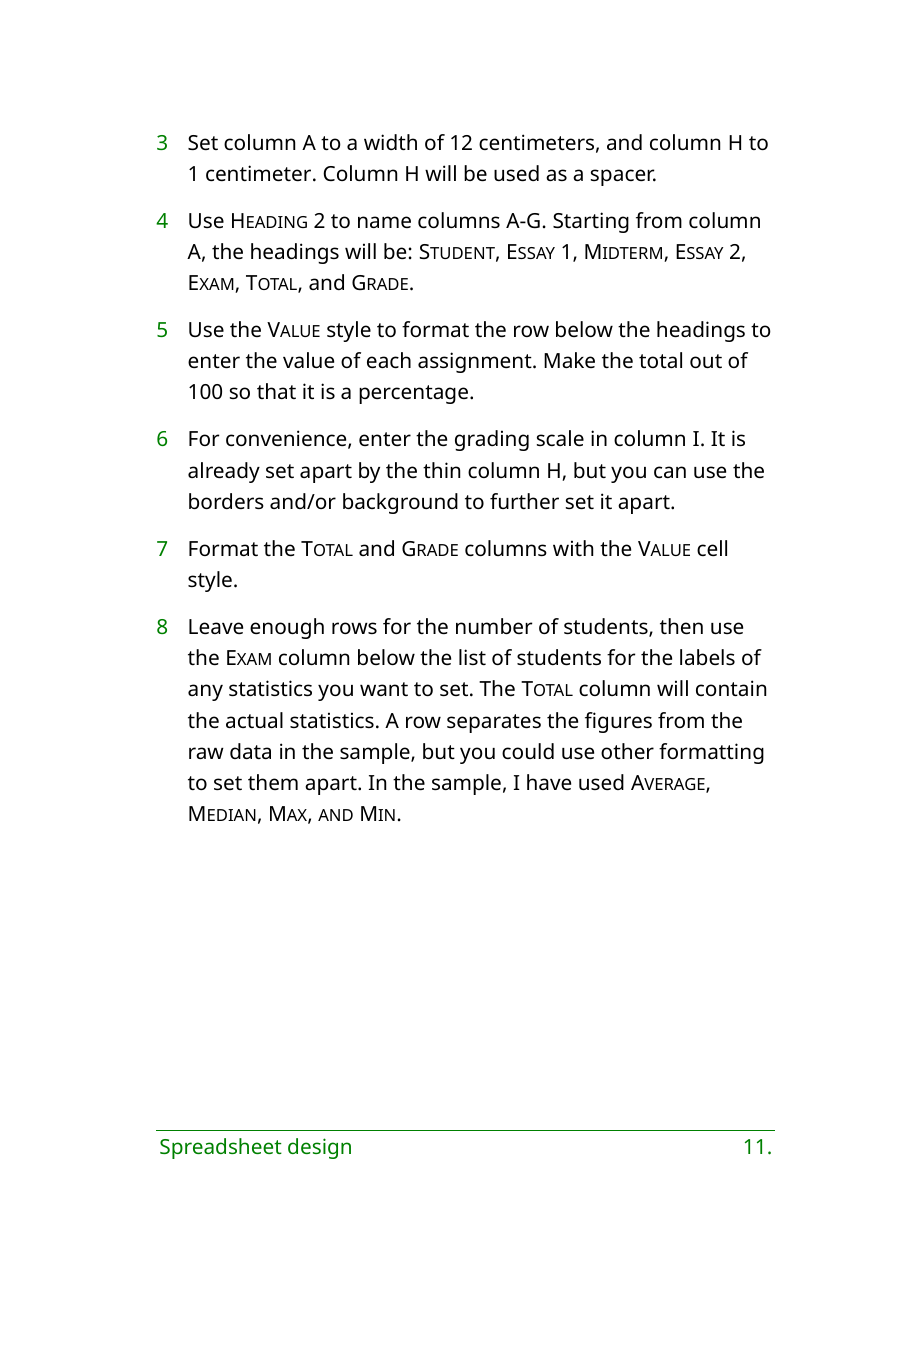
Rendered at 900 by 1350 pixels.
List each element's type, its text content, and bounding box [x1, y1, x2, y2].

list Leave enough rows for the number of students, then use the Exam column below the list of students for the labels of any statistics you want to set. The Total column will contain the actual statistics. A row separates the figures from the raw data in the sample, but you could use other formatting to set them apart. In the sample, I have used Average, Median, Max, and Min. [156, 609, 775, 828]
list Use Heading 2 to name columns A-G. Starting from column A, the headings will be: Student, Essay 1, Midterm, Essay 2, Exam, Total, and Grade. [156, 203, 775, 297]
list For convenience, enter the grading scale in column I. It is already set apart by the thin column H, but you can use the borders and/or background to further set it apart. [156, 422, 775, 516]
list Use the Value style to format the row below the headings to enter the value of each assignment. Make the total out of 100 so that it is a percentage. [156, 312, 775, 406]
list Format the Total and Grade columns with the Value cell style. [156, 531, 775, 594]
list Set column A to a width of 12 centimeters, and column H to 1 centimeter. Column H will be used as a spacer. [156, 125, 775, 187]
